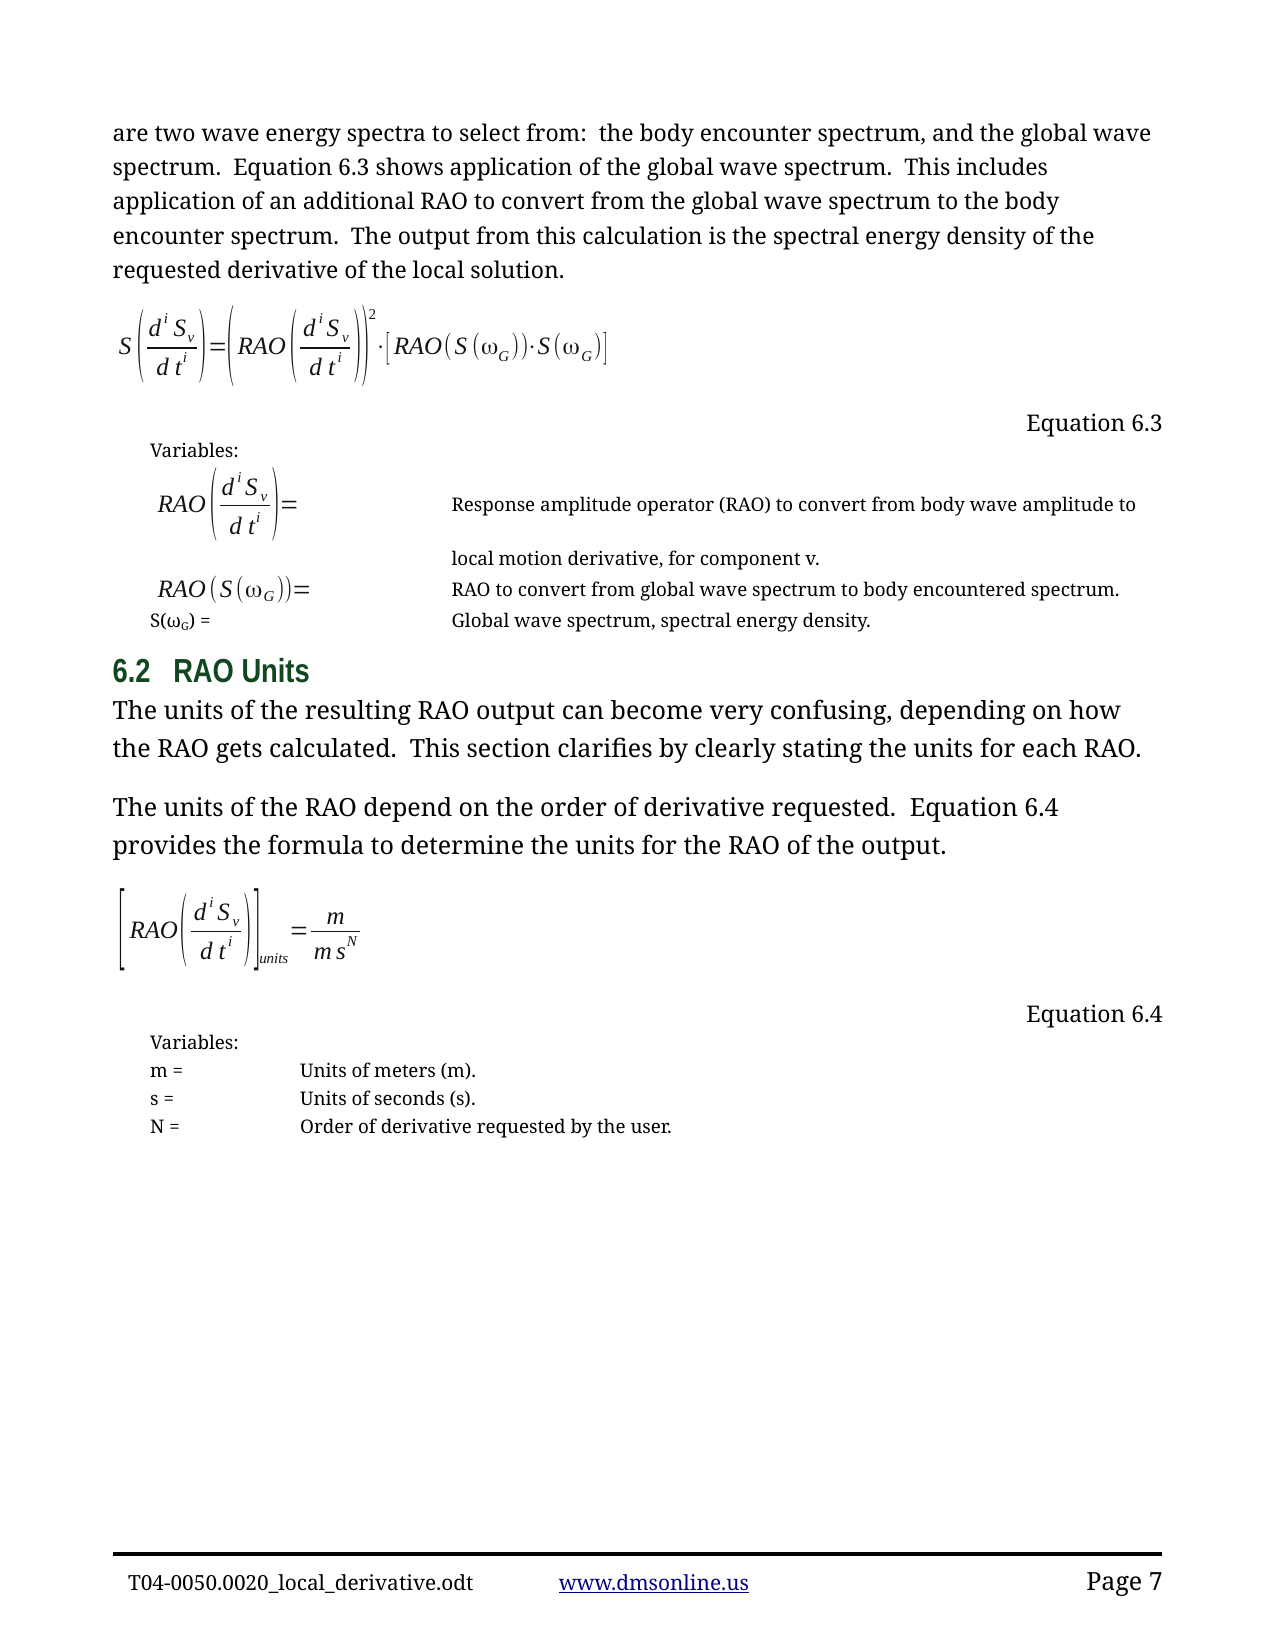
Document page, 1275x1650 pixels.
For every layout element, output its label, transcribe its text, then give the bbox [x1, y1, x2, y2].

text RAO to convert from global wave spectrum to body encountered spectrum. [150, 573, 1162, 605]
text Equation 6.4 [112, 998, 1162, 1029]
text The units of the resulting RAO output can become very confusing, depending on how the RAO gets calculated. This section clarifies by clearly stating the units for each RAO. [112, 693, 1162, 764]
text s = Units of seconds (s). [150, 1085, 1162, 1111]
text Variables: [150, 1029, 1162, 1055]
text S(ωG) = Global wave spectrum, spectral energy density. [150, 608, 1162, 633]
text m = Units of meters (m). [150, 1057, 1162, 1083]
subtitle RAO Units [112, 651, 1162, 689]
text Equation 6.3 [112, 407, 1162, 438]
text are two wave energy spectra to select from: the body encounter spectrum, and the global wave spectrum. Equation 6.3 shows application of the global wave spectrum. This includes application of an additional RAO to convert from the global wave spectrum to the body encounter spectrum. The output from this calculation is the spectral energy density of the requested derivative of the local solution. [112, 117, 1162, 285]
text Response amplitude operator (RAO) to convert from body wave amplitude to local motion derivative, for component v. [150, 466, 1162, 571]
text N = Order of derivative requested by the user. [150, 1113, 1162, 1139]
text The units of the RAO depend on the order of derivative requested. Equation 6.4 provides the formula to determine the units for the RAO of the output. [112, 790, 1162, 862]
text Variables: [150, 438, 1162, 463]
